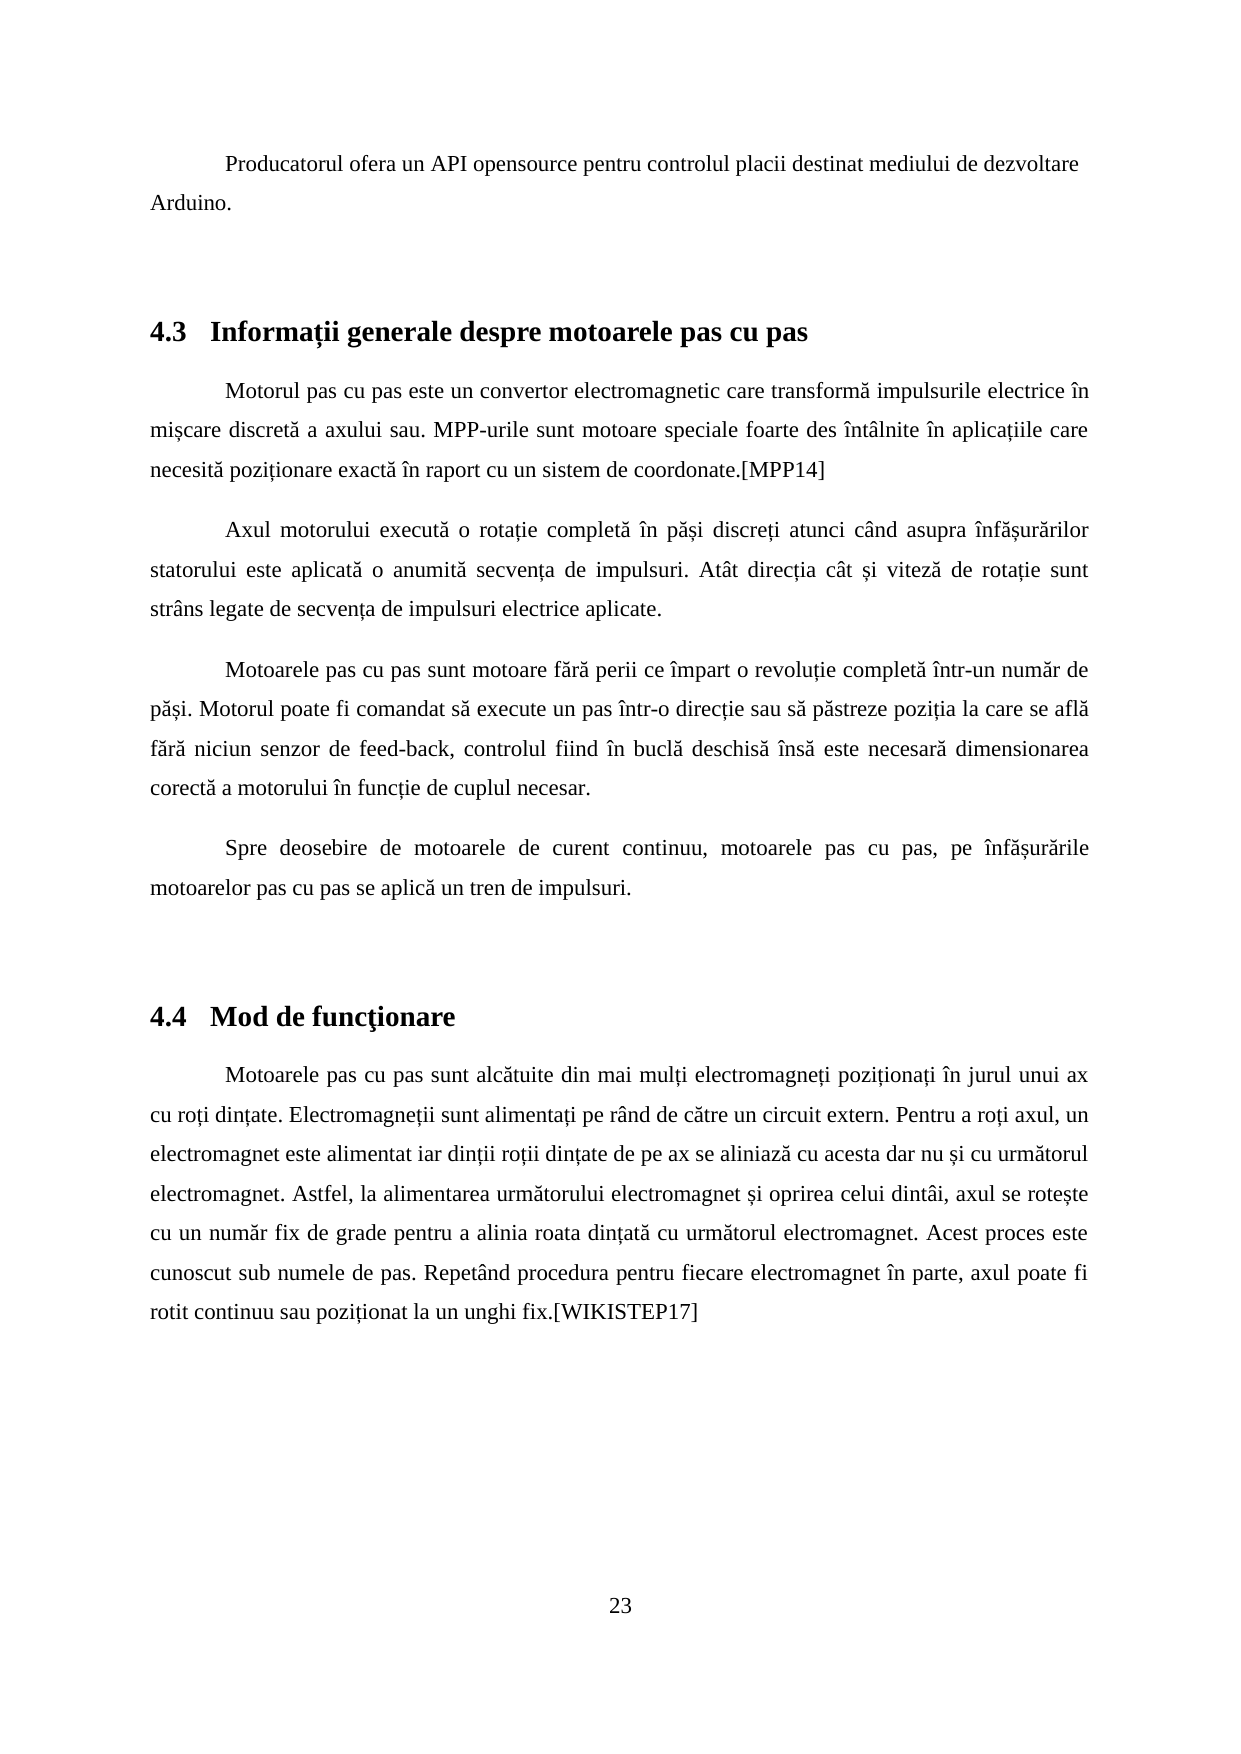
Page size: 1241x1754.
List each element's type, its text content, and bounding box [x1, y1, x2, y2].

text Producatorul ofera un API opensource pentru controlul placii destinat mediului de dezvoltare Arduino. [150, 150, 1091, 216]
text Axul motorului execută o rotație completă în păși discreți atunci când asupra înfășurărilor statorului este aplicată o anumită secvența de impulsuri. Atât direcția cât și viteză de rotație sunt strâns legate de secvența de impulsuri electrice aplicate. [150, 516, 1091, 622]
subtitle Mod de funcţionare [150, 999, 1091, 1032]
text Motoarele pas cu pas sunt alcătuite din mai mulți electromagneți poziționați în jurul unui ax cu roți dințate. Electromagneții sunt alimentați pe rând de către un circuit extern. Pentru a roți axul, un electromagnet este alimentat iar dinții roții dințate de pe ax se aliniază cu acesta dar nu și cu următorul electromagnet. Astfel, la alimentarea următorului electromagnet și oprirea celui dintâi, axul se rotește cu un număr fix de grade pentru a alinia roata dințată cu următorul electromagnet. Acest proces este cunoscut sub numele de pas. Repetând procedura pentru fiecare electromagnet în parte, axul poate fi rotit continuu sau poziționat la un unghi fix.[WIKISTEP17] [150, 1061, 1091, 1325]
text Motorul pas cu pas este un convertor electromagnetic care transformă impulsurile electrice în mișcare discretă a axului sau. MPP-urile sunt motoare speciale foarte des întâlnite în aplicațiile care necesită poziționare exactă în raport cu un sistem de coordonate.[MPP14] [150, 377, 1091, 482]
text Spre deosebire de motoarele de curent continuu, motoarele pas cu pas, pe înfășurările motoarelor pas cu pas se aplică un tren de impulsuri. [150, 834, 1091, 900]
subtitle Informații generale despre motoarele pas cu pas [150, 314, 1091, 348]
text Motoarele pas cu pas sunt motoare fără perii ce împart o revoluție completă într-un număr de păși. Motorul poate fi comandat să execute un pas într-o direcție sau să păstreze poziția la care se află fără niciun senzor de feed-back, controlul fiind în buclă deschisă însă este necesară dimensionarea corectă a motorului în funcție de cuplul necesar. [150, 656, 1091, 800]
